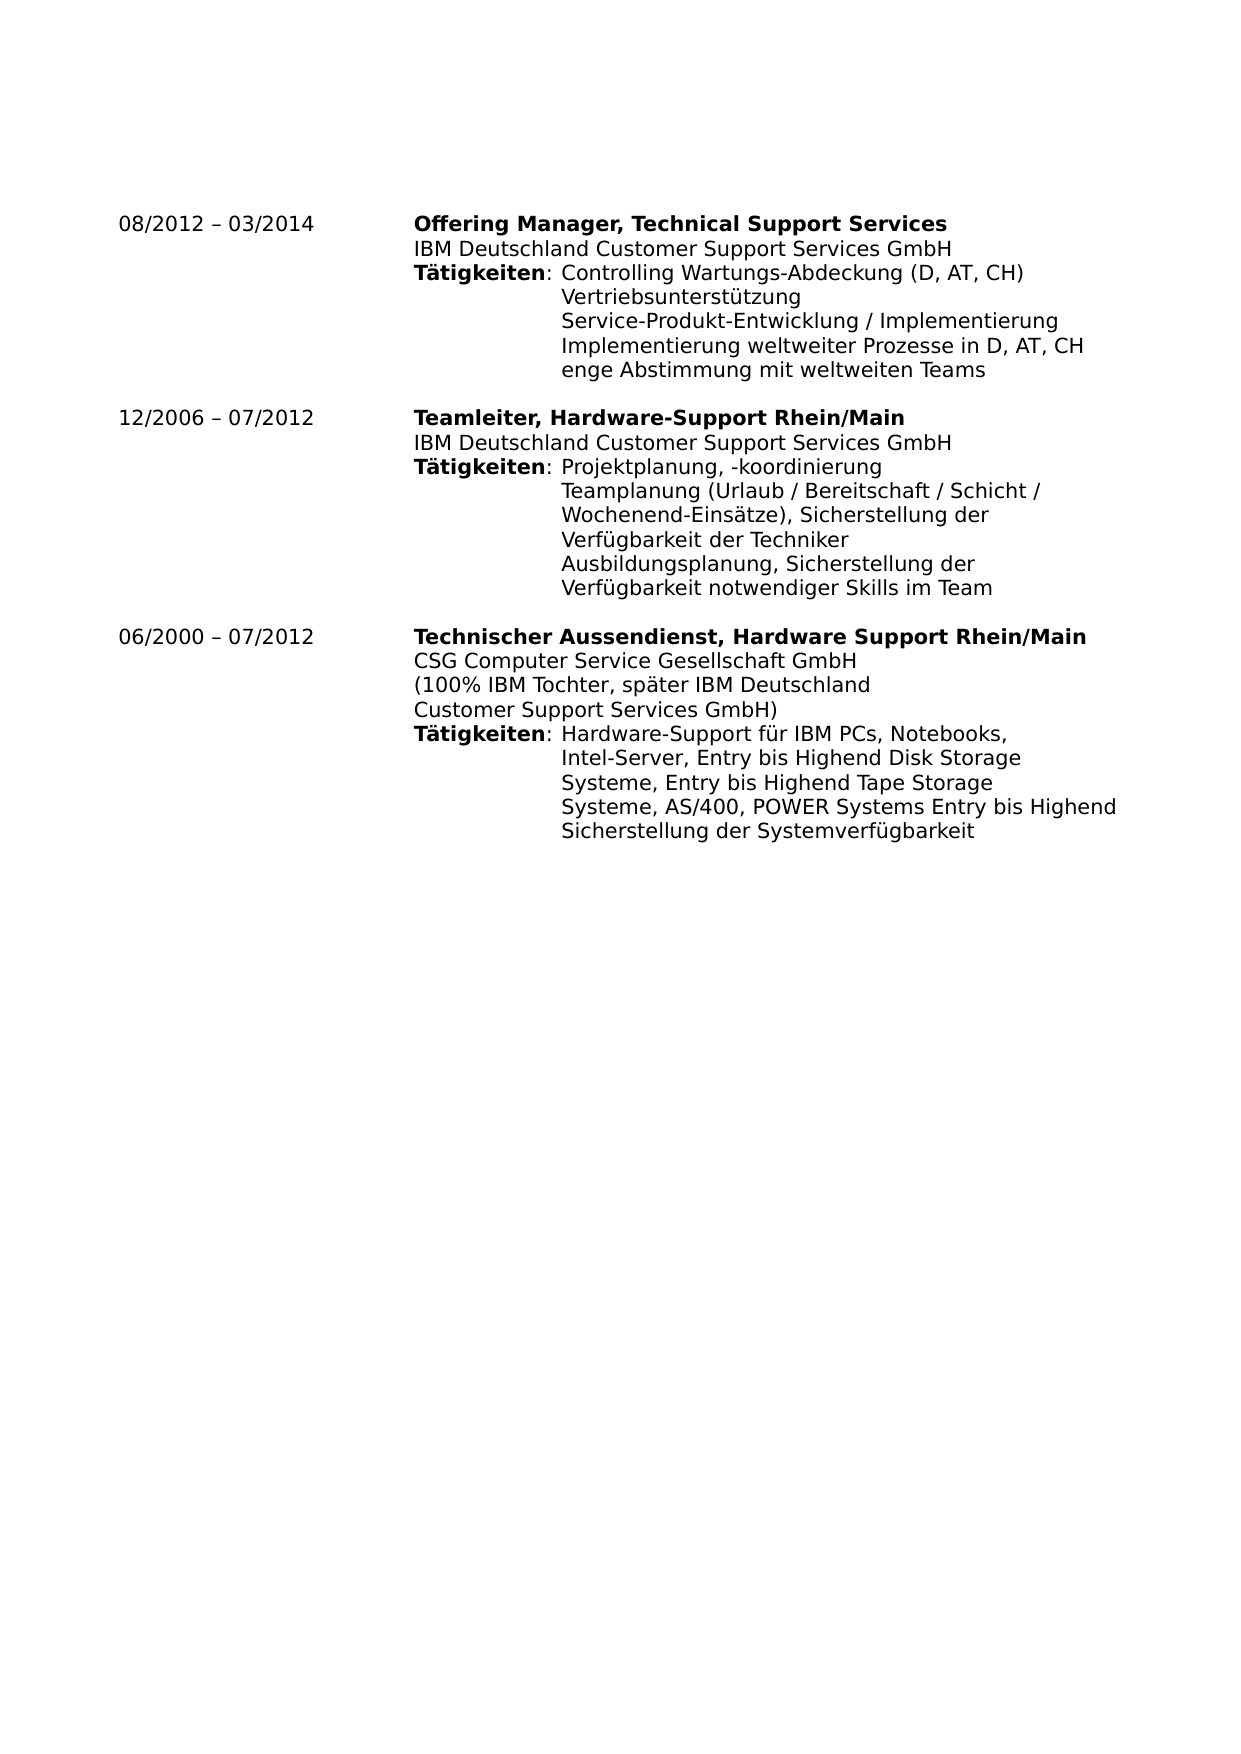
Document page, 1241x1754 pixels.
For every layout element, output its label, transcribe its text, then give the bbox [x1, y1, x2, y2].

text IBM Deutschland Customer Support Services GmbH [118, 431, 1122, 455]
text Vertriebsunterstützung [118, 285, 1122, 309]
text Tätigkeiten: Hardware-Support für IBM PCs, Notebooks, [118, 722, 1122, 746]
text 12/2006 – 07/2012 Teamleiter, Hardware-Support Rhein/Main [118, 406, 1122, 431]
text Teamplanung (Urlaub / Bereitschaft / Schicht / Wochenend-Einsätze), Sicherstellung der [118, 479, 1122, 528]
text CSG Computer Service Gesellschaft GmbH [118, 649, 1122, 673]
text Tätigkeiten: Controlling Wartungs-Abdeckung (D, AT, CH) [118, 261, 1122, 285]
text Ausbildungsplanung, Sicherstellung der Verfügbarkeit notwendiger Skills im Team [118, 552, 1122, 601]
text enge Abstimmung mit weltweiten Teams [118, 358, 1122, 382]
text Implementierung weltweiter Prozesse in D, AT, CH [118, 334, 1122, 358]
text Customer Support Services GmbH) [118, 698, 1122, 722]
text Tätigkeiten: Projektplanung, -koordinierung [118, 455, 1122, 479]
text Service-Produkt-Entwicklung / Implementierung [118, 309, 1122, 334]
text (100% IBM Tochter, später IBM Deutschland [118, 673, 1122, 698]
text IBM Deutschland Customer Support Services GmbH [118, 237, 1122, 261]
text 08/2012 – 03/2014 Offering Manager, Technical Support Services [118, 212, 1122, 237]
text Sicherstellung der Systemverfügbarkeit [118, 819, 1122, 916]
text 06/2000 – 07/2012 Technischer Aussendienst, Hardware Support Rhein/Main [118, 625, 1122, 649]
text Systeme, AS/400, POWER Systems Entry bis Highend [118, 795, 1122, 819]
text Verfügbarkeit der Techniker [118, 528, 1122, 552]
text Intel-Server, Entry bis Highend Disk Storage Systeme, Entry bis Highend Tape Storage [118, 746, 1122, 795]
